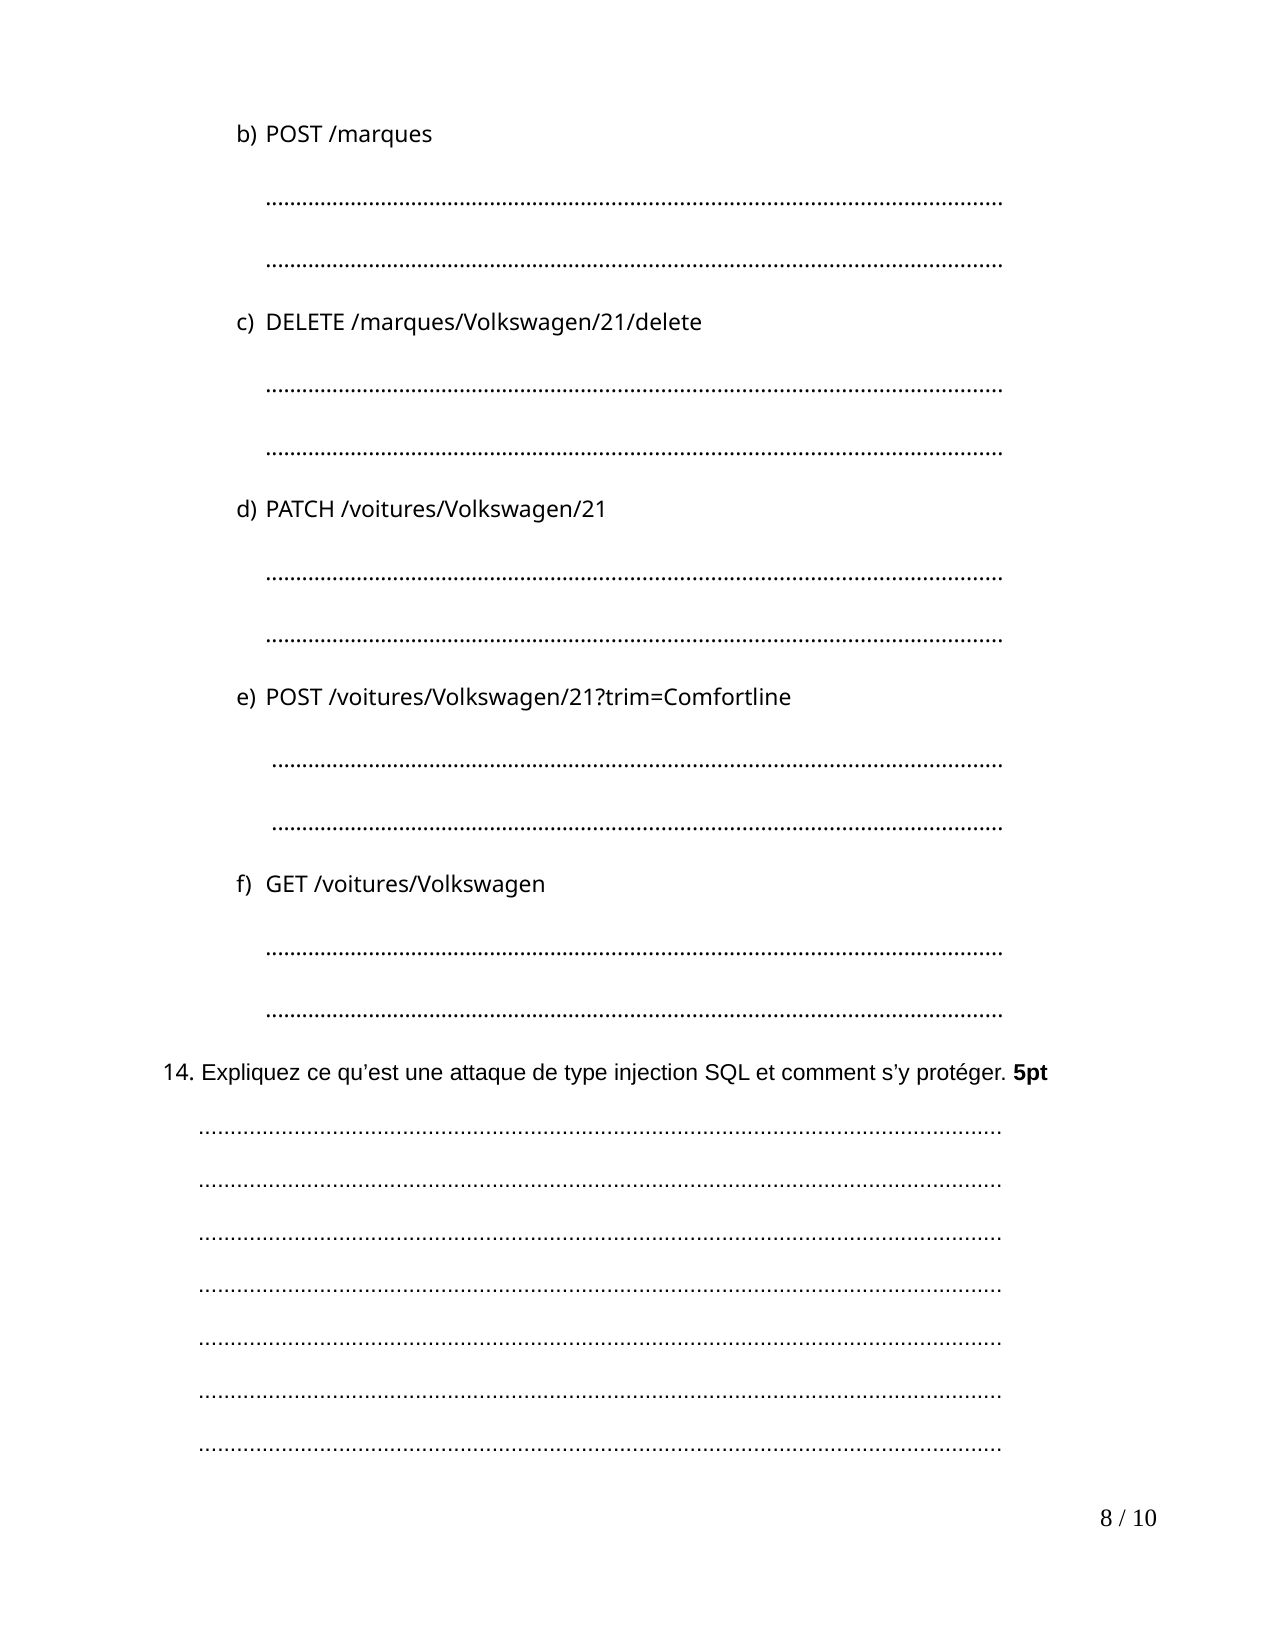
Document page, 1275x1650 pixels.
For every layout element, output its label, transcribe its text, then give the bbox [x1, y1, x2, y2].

list POST /marques [236, 118, 1157, 274]
list PATCH /voitures/Volkswagen/21 [236, 493, 1157, 649]
list GET /voitures/Volkswagen [236, 868, 1157, 1024]
list DELETE /marques/Volkswagen/21/delete [236, 306, 1157, 462]
list POST /voitures/Volkswagen/21?trim=Comfortline [236, 681, 1157, 837]
list Expliquez ce qu’est une attaque de type injection SQL et comment s’y protéger. 5pt [162, 1056, 1157, 1456]
